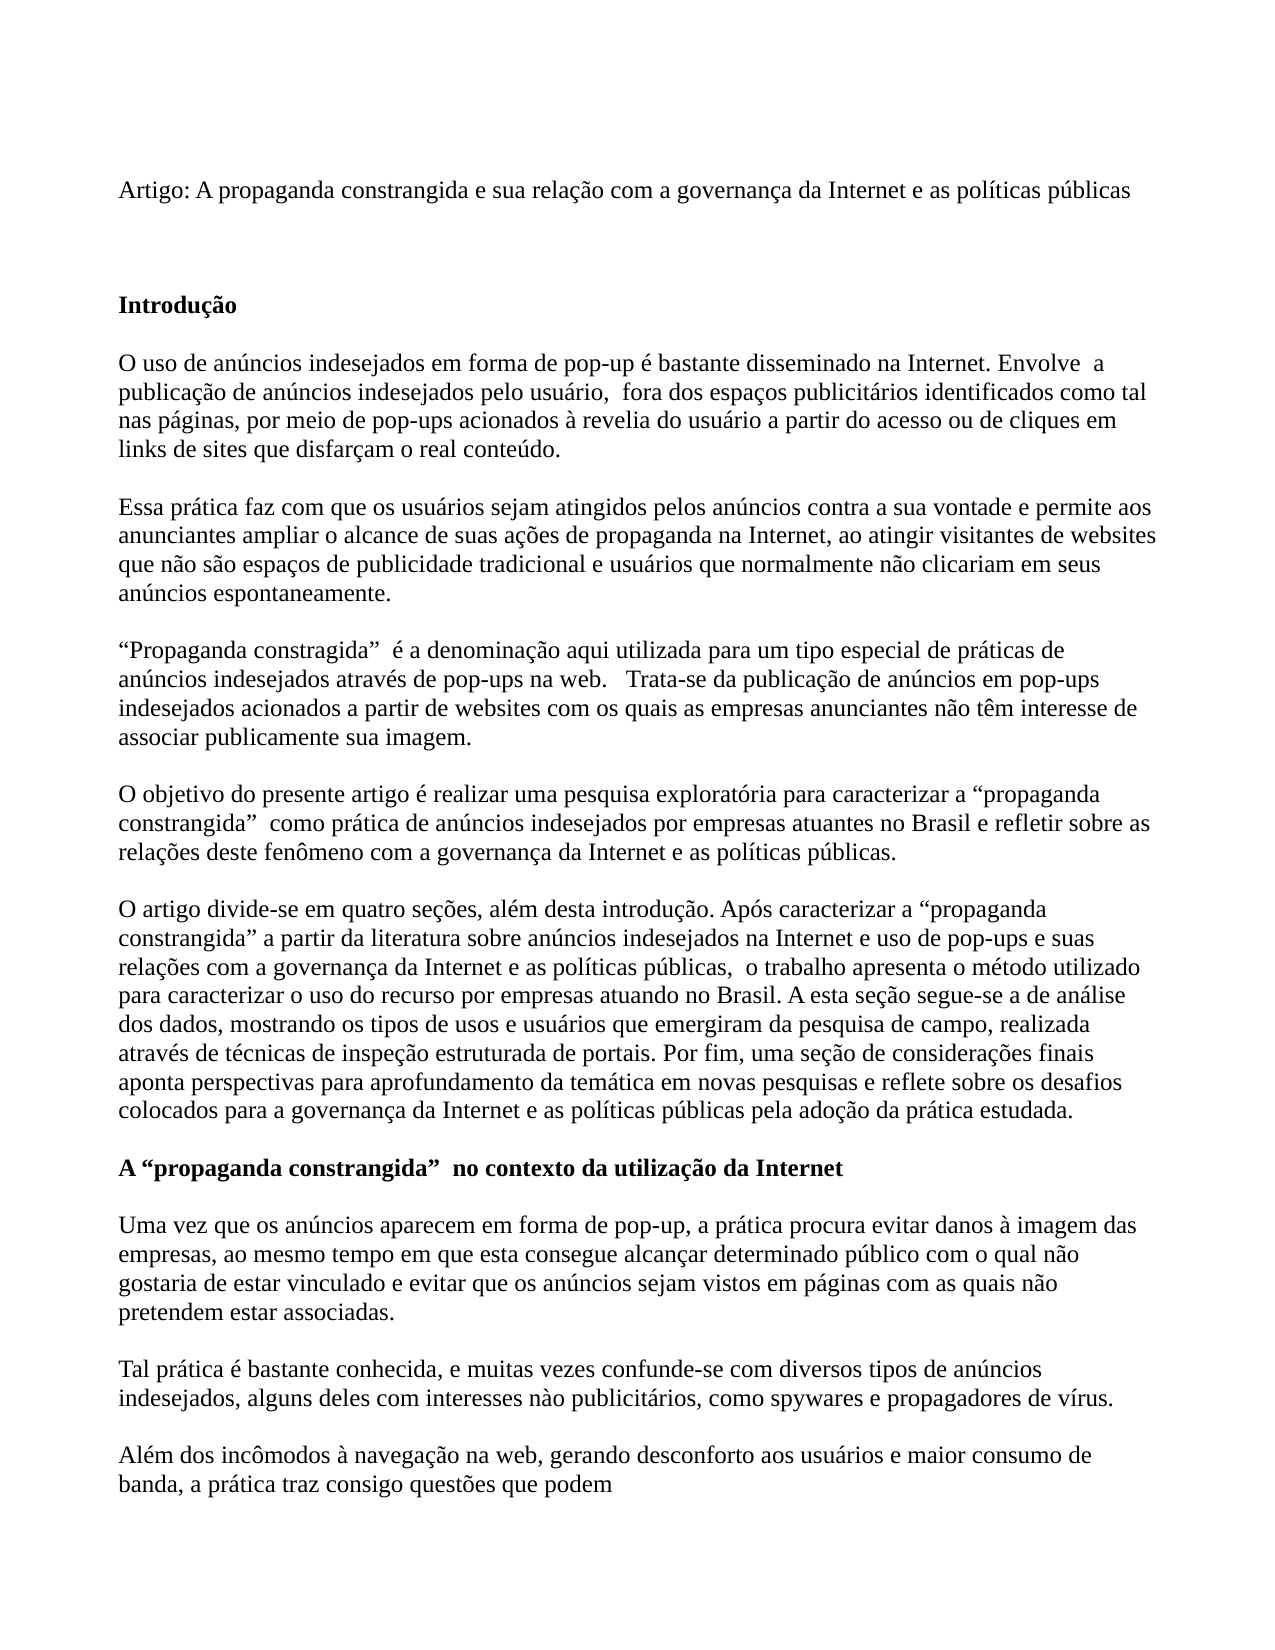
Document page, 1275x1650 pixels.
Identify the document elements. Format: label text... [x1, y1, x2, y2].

text Introdução [118, 291, 1157, 319]
text Artigo: A propaganda constrangida e sua relação com a governança da Internet e as políticas públicas [118, 176, 1157, 204]
text Uma vez que os anúncios aparecem em forma de pop-up, a prática procura evitar danos à imagem das empresas, ao mesmo tempo em que esta consegue alcançar determinado público com o qual não gostaria de estar vinculado e evitar que os anúncios sejam vistos em páginas com as quais não pretendem estar associadas. [118, 1211, 1157, 1326]
text Essa prática faz com que os usuários sejam atingidos pelos anúncios contra a sua vontade e permite aos anunciantes ampliar o alcance de suas ações de propaganda na Internet, ao atingir visitantes de websites que não são espaços de publicidade tradicional e usuários que normalmente não clicariam em seus anúncios espontaneamente. [118, 492, 1157, 607]
text “Propaganda constragida” é a denominação aqui utilizada para um tipo especial de práticas de anúncios indesejados através de pop-ups na web. Trata-se da publicação de anúncios em pop-ups indesejados acionados a partir de websites com os quais as empresas anunciantes não têm interesse de associar publicamente sua imagem. [118, 636, 1157, 751]
text O objetivo do presente artigo é realizar uma pesquisa exploratória para caracterizar a “propaganda constrangida” como prática de anúncios indesejados por empresas atuantes no Brasil e refletir sobre as relações deste fenômeno com a governança da Internet e as políticas públicas. [118, 779, 1157, 866]
text Tal prática é bastante conhecida, e muitas vezes confunde-se com diversos tipos de anúncios indesejados, alguns deles com interesses nào publicitários, como spywares e propagadores de vírus. [118, 1354, 1157, 1412]
text Além dos incômodos à navegação na web, gerando desconforto aos usuários e maior consumo de banda, a prática traz consigo questões que podem [118, 1441, 1157, 1498]
text O uso de anúncios indesejados em forma de pop-up é bastante disseminado na Internet. Envolve a publicação de anúncios indesejados pelo usuário, fora dos espaços publicitários identificados como tal nas páginas, por meio de pop-ups acionados à revelia do usuário a partir do acesso ou de cliques em links de sites que disfarçam o real conteúdo. [118, 348, 1157, 463]
text O artigo divide-se em quatro seções, além desta introdução. Após caracterizar a “propaganda constrangida” a partir da literatura sobre anúncios indesejados na Internet e uso de pop-ups e suas relações com a governança da Internet e as políticas públicas, o trabalho apresenta o método utilizado para caracterizar o uso do recurso por empresas atuando no Brasil. A esta seção segue-se a de análise dos dados, mostrando os tipos de usos e usuários que emergiram da pesquisa de campo, realizada através de técnicas de inspeção estruturada de portais. Por fim, uma seção de considerações finais aponta perspectivas para aprofundamento da temática em novas pesquisas e reflete sobre os desafios colocados para a governança da Internet e as políticas públicas pela adoção da prática estudada. [118, 894, 1157, 1124]
text A “propaganda constrangida” no contexto da utilização da Internet [118, 1153, 1157, 1182]
